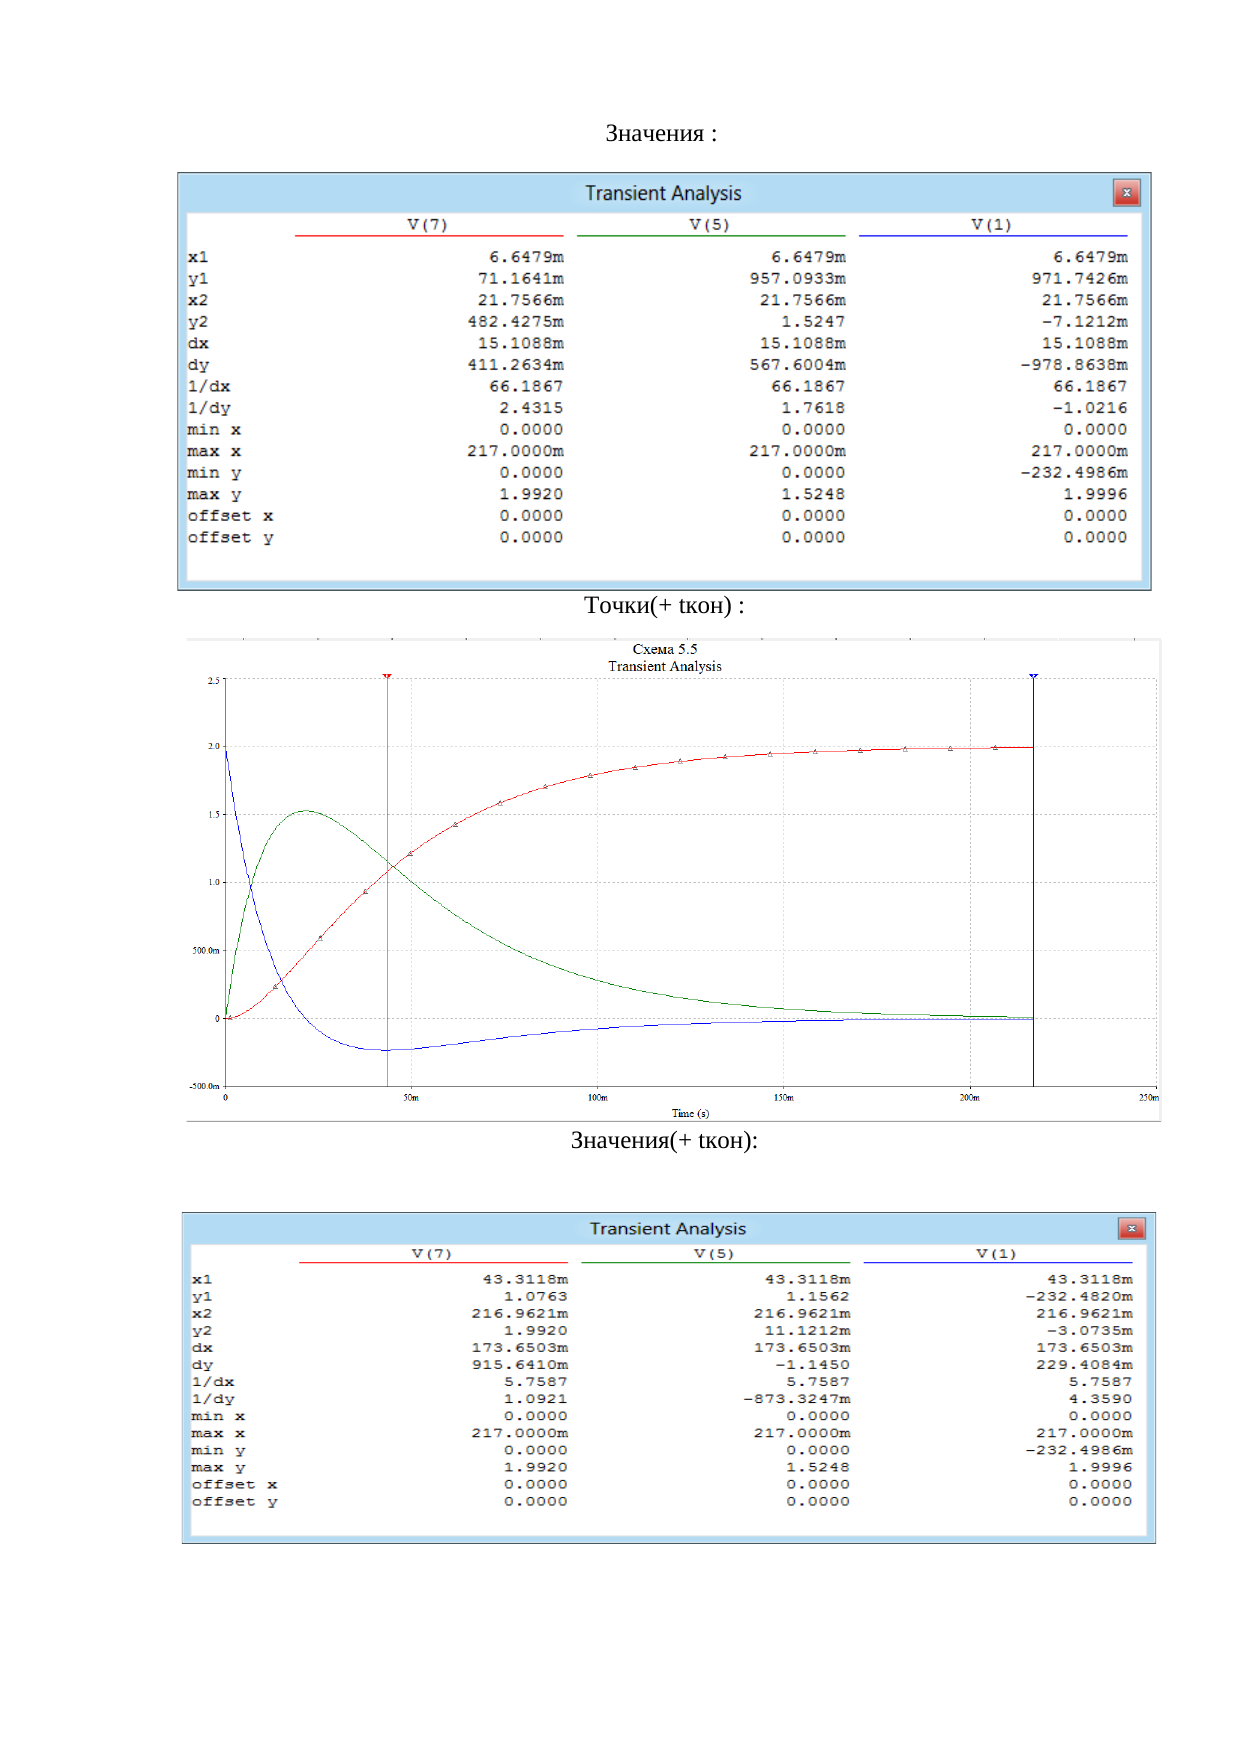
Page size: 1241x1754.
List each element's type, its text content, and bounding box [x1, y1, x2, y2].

text Значения : [177, 118, 1152, 172]
text Точки(+ tкон) : [177, 591, 1152, 619]
picture [177, 172, 1152, 591]
picture [181, 1212, 1157, 1544]
text Значения(+ tкон): [177, 623, 1152, 1567]
